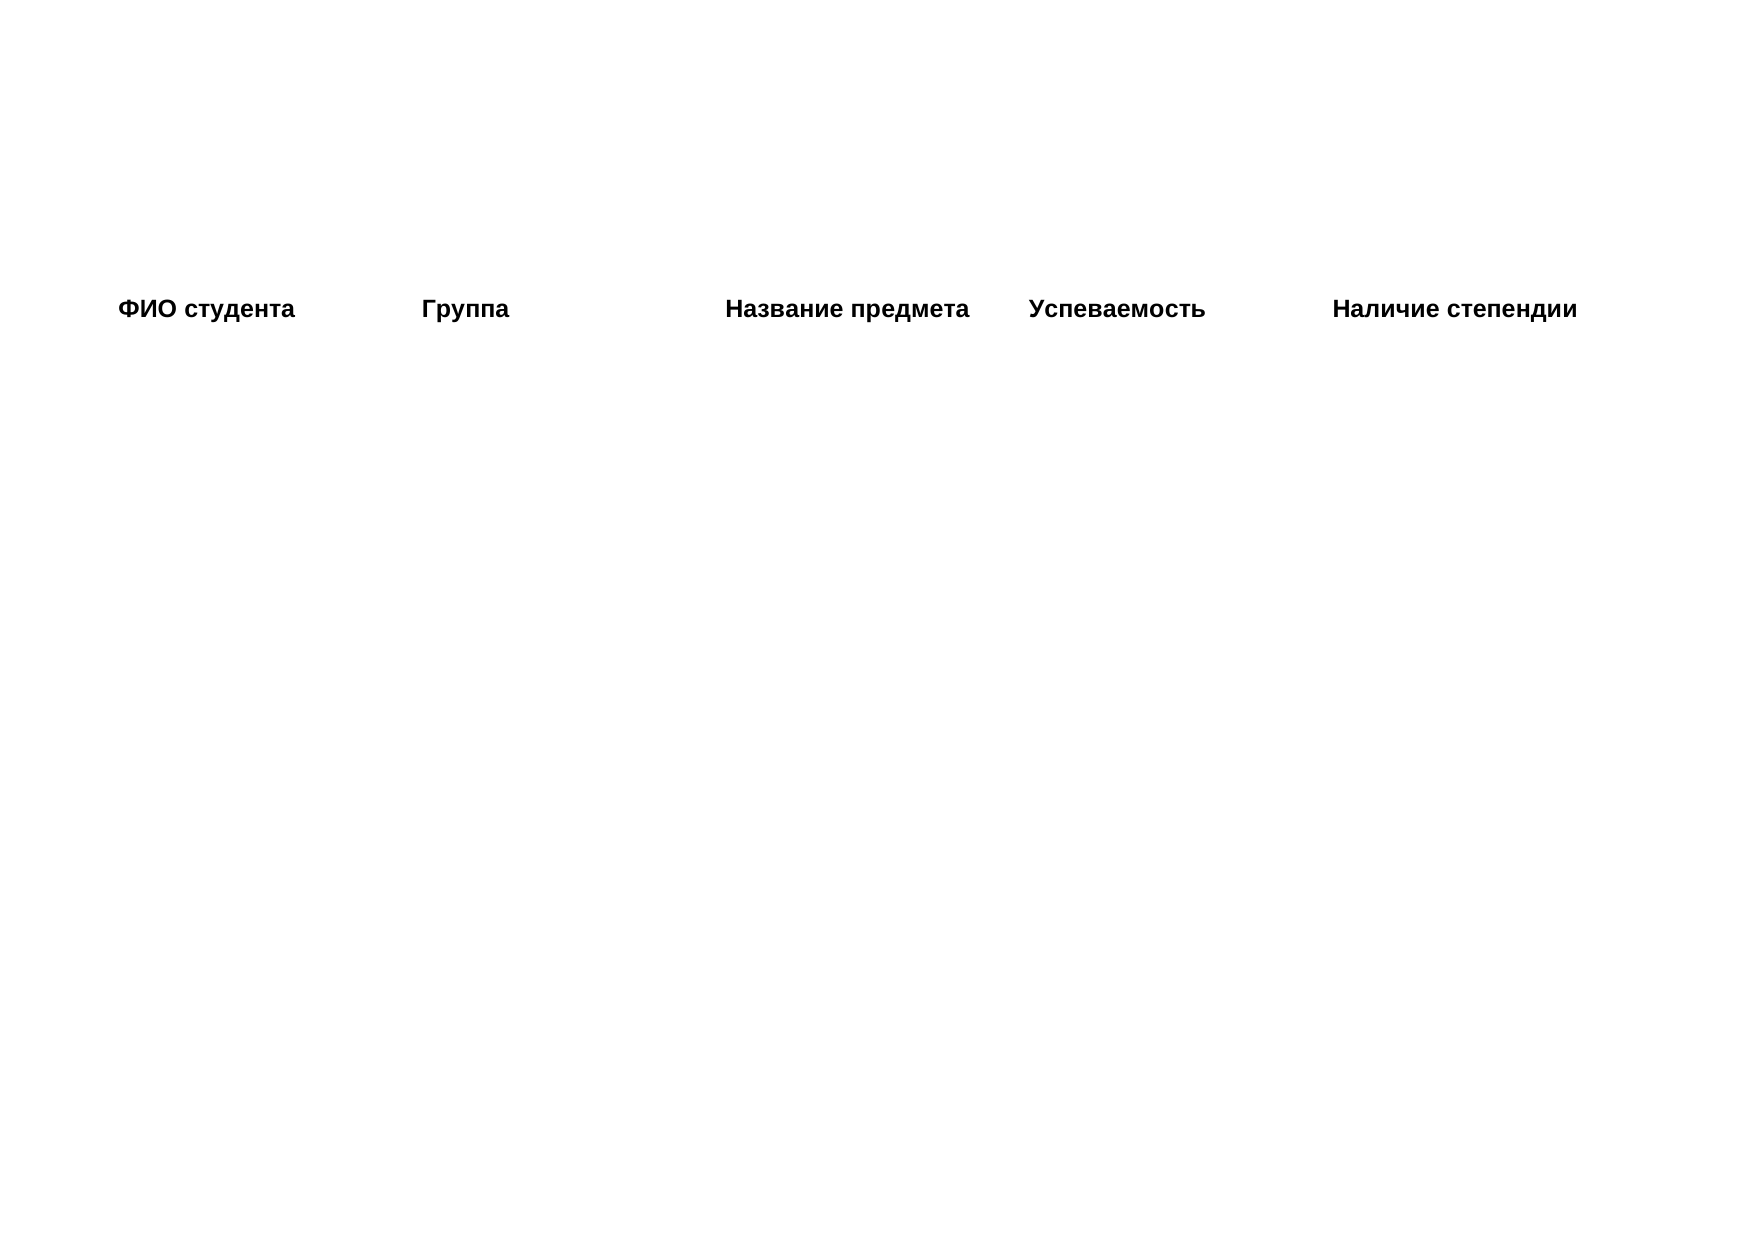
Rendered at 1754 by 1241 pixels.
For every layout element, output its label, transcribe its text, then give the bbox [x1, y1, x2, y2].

table_header Успеваемость [1029, 295, 1332, 325]
table_header Название предмета [725, 295, 1029, 325]
table_header ФИО студента [118, 295, 422, 325]
table_header Наличие степендии [1332, 295, 1636, 325]
table_header Группа [422, 295, 725, 325]
